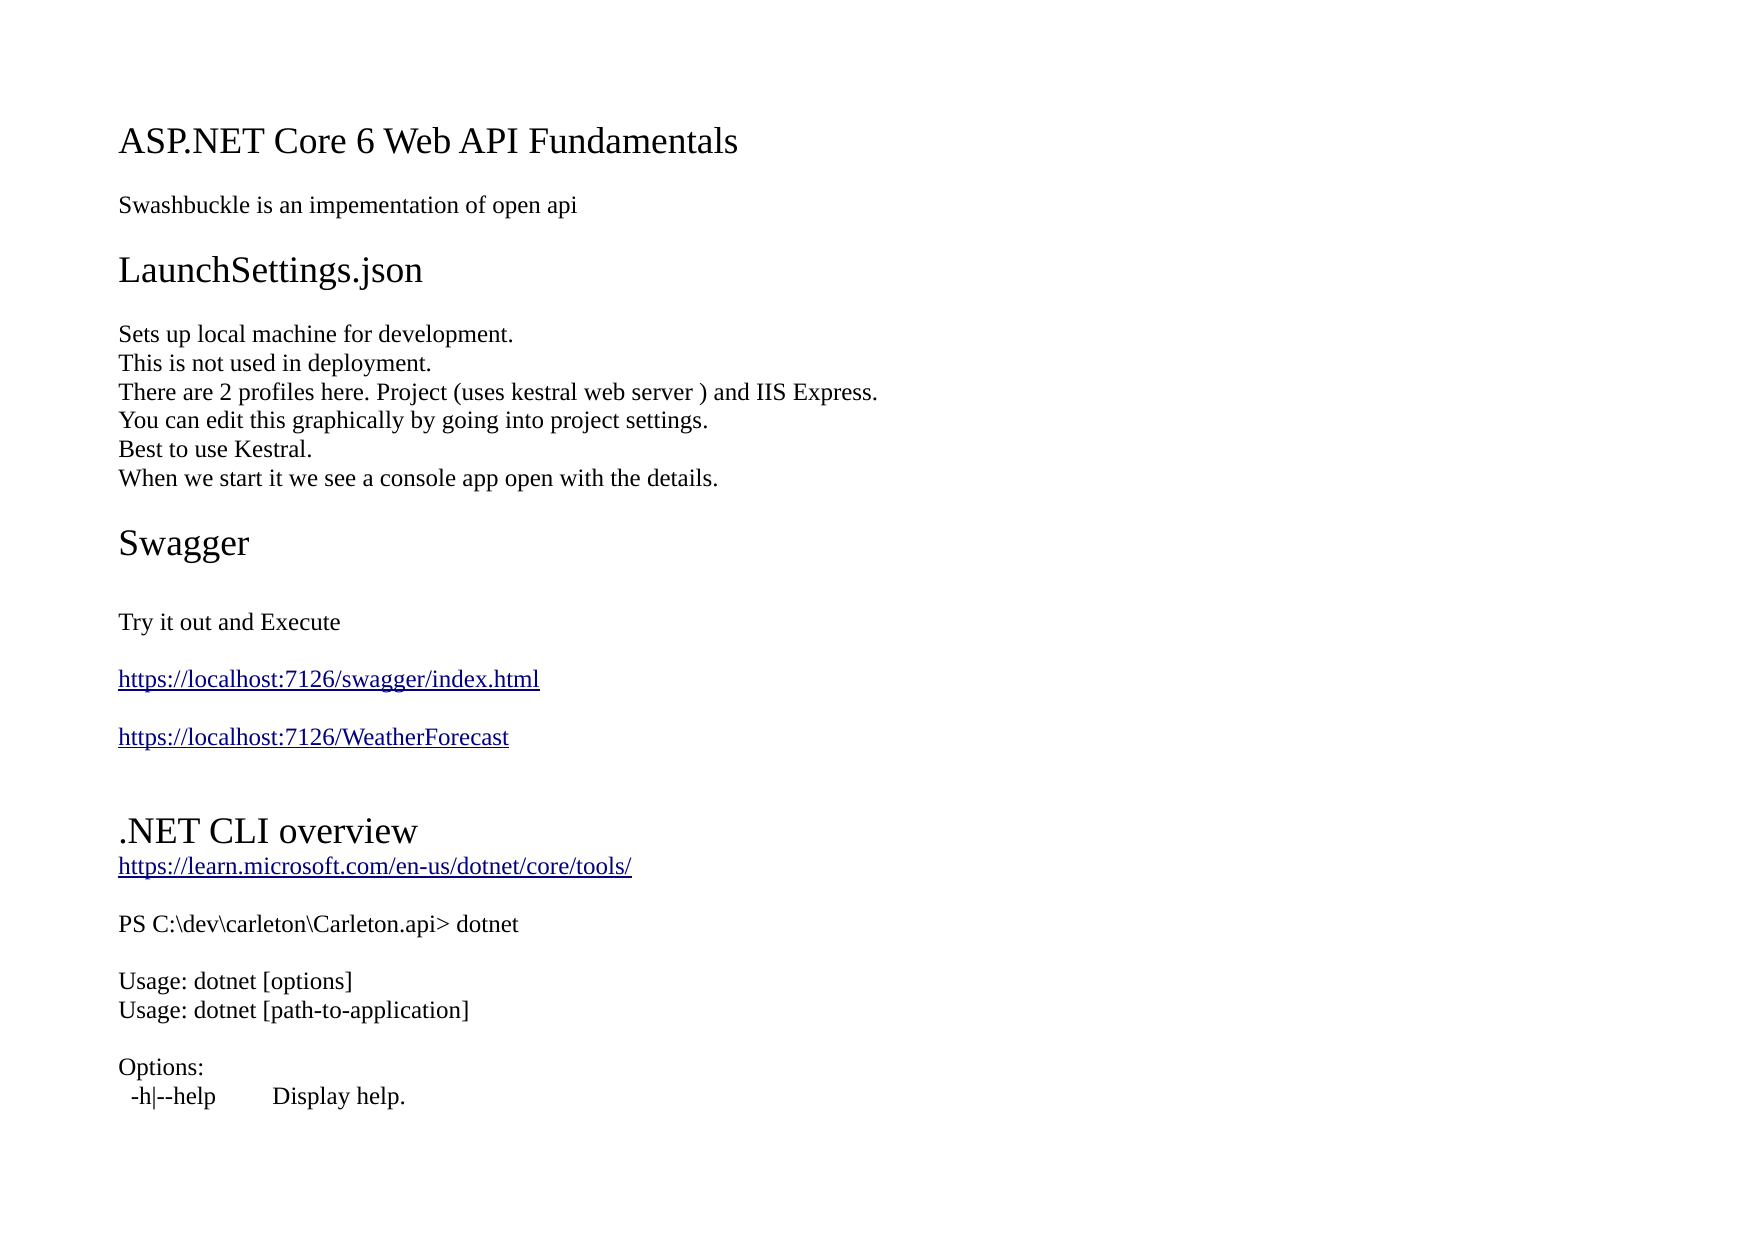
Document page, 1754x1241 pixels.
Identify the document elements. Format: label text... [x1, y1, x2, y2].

text .NET CLI overview [118, 808, 1636, 851]
text Swagger [118, 521, 1636, 564]
text Sets up local machine for development. [118, 319, 1636, 348]
text ASP.NET Core 6 Web API Fundamentals [118, 118, 1636, 161]
text There are 2 profiles here. Project (uses kestral web server ) and IIS Express. [118, 377, 1636, 406]
text https://localhost:7126/swagger/index.html [118, 664, 1636, 693]
text Swashbuckle is an impementation of open api [118, 190, 1636, 219]
text https://localhost:7126/WeatherForecast [118, 722, 1636, 751]
text Usage: dotnet [path-to-application] [118, 995, 1636, 1024]
text -h|--help Display help. [118, 1081, 1636, 1110]
text Options: [118, 1052, 1636, 1081]
text https://learn.microsoft.com/en-us/dotnet/core/tools/ [118, 851, 1636, 880]
text Try it out and Execute [118, 607, 1636, 636]
text You can edit this graphically by going into project settings. [118, 406, 1636, 434]
text PS C:\dev\carleton\Carleton.api> dotnet [118, 909, 1636, 937]
text When we start it we see a console app open with the details. [118, 463, 1636, 492]
text Usage: dotnet [options] [118, 966, 1636, 995]
text Best to use Kestral. [118, 434, 1636, 463]
text LaunchSettings.json [118, 247, 1636, 291]
text This is not used in deployment. [118, 348, 1636, 377]
